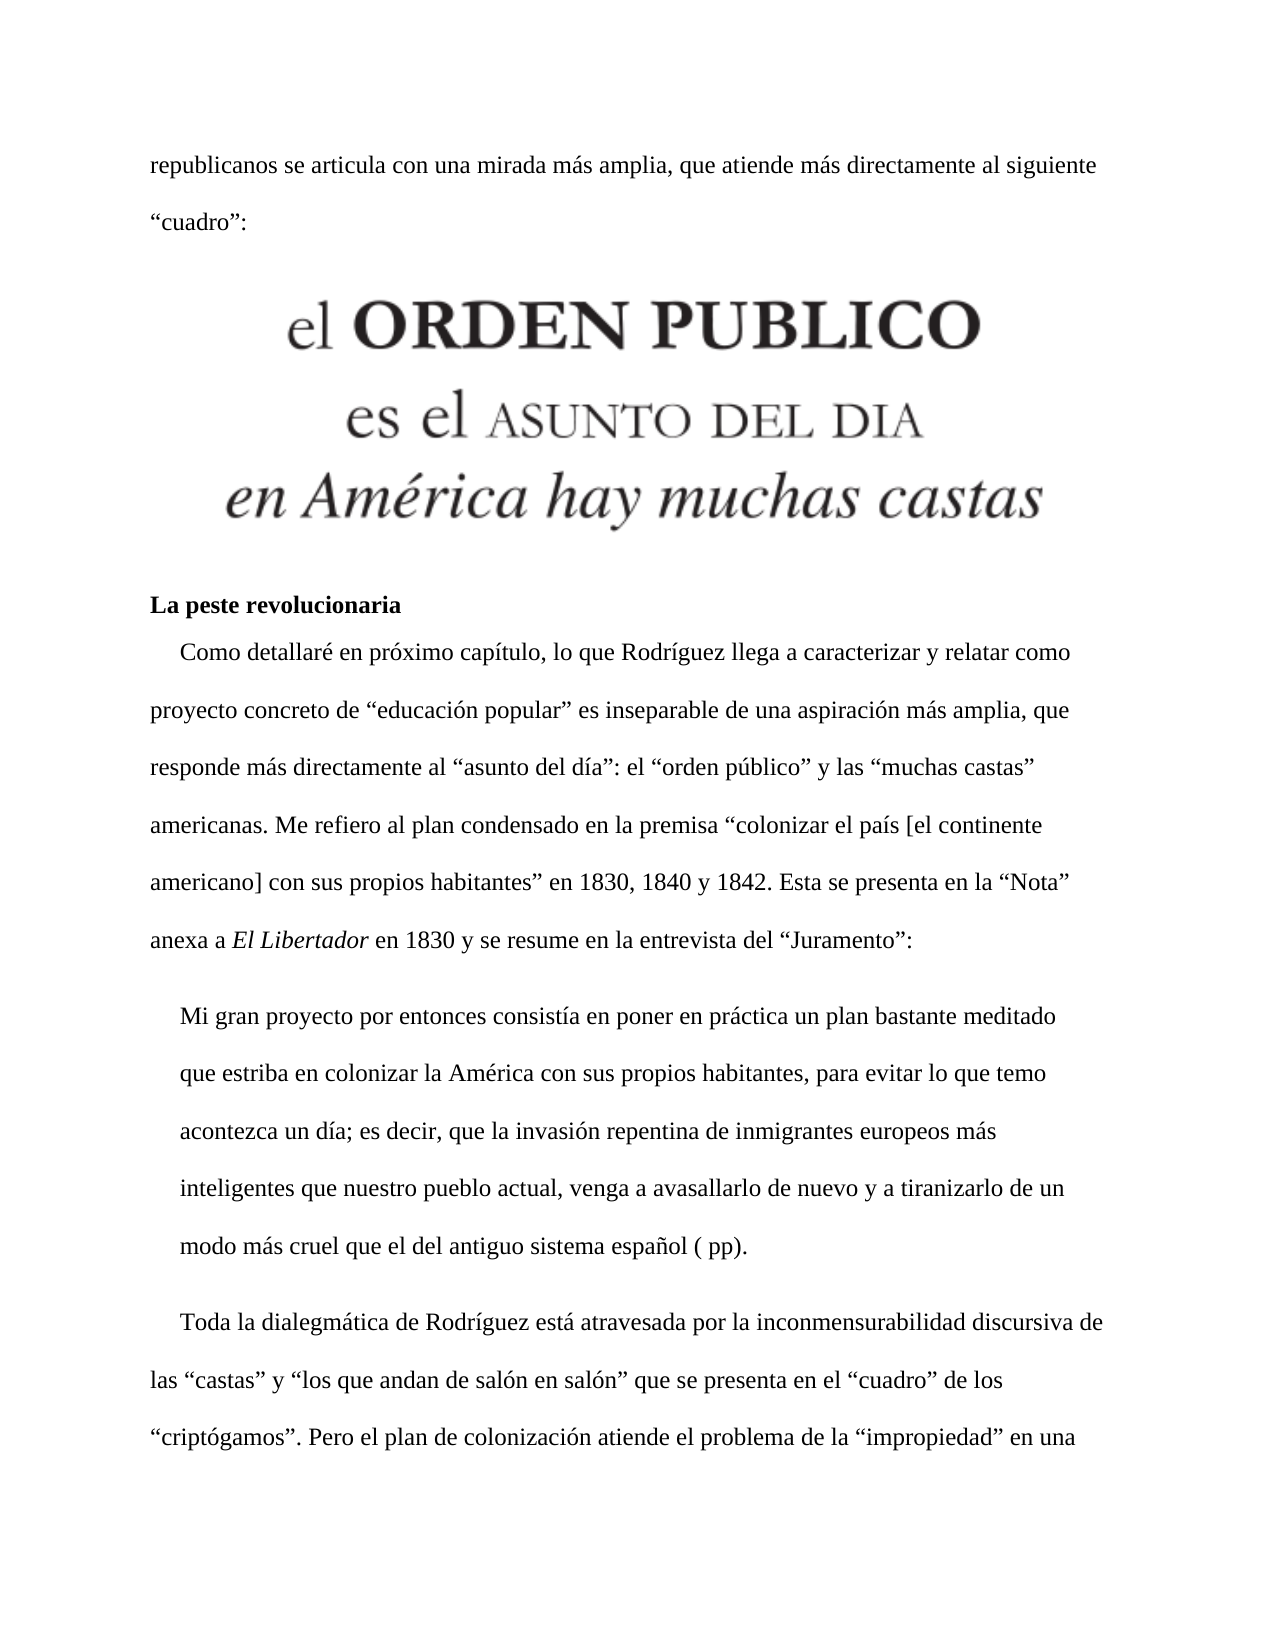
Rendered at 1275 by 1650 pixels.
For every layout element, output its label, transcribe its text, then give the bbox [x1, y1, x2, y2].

picture [198, 283, 1074, 541]
text Como detallaré en próximo capítulo, lo que Rodríguez llega a caracterizar y relatar como proyecto concreto de “educación popular” es inseparable de una aspiración más amplia, que responde más directamente al “asunto del día”: el “orden público” y las “muchas castas” americanas. Me refiero al plan condensado en la premisa “colonizar el país [el continente americano] con sus propios habitantes” en 1830, 1840 y 1842. Esta se presenta en la “Nota” anexa a El Libertador en 1830 y se resume en la entrevista del “Juramento”: [150, 637, 1125, 953]
subtitle La peste revolucionaria [150, 590, 1125, 618]
text Mi gran proyecto por entonces consistía en poner en práctica un plan bastante meditado que estriba en colonizar la América con sus propios habitantes, para evitar lo que temo acontezca un día; es decir, que la invasión repentina de inmigrantes europeos más inteligentes que nuestro pueblo actual, venga a avasallarlo de nuevo y a tiranizarlo de un modo más cruel que el del antiguo sistema español ( pp). [179, 1001, 1096, 1260]
text republicanos se articula con una mirada más amplia, que atiende más directamente al siguiente “cuadro”: [150, 150, 1125, 236]
text Toda la dialegmática de Rodríguez está atravesada por la inconmensurabilidad discursiva de las “castas” y “los que andan de salón en salón” que se presenta en el “cuadro” de los “criptógamos”. Pero el plan de colonización atiende el problema de la “impropiedad” en una [150, 1307, 1125, 1451]
